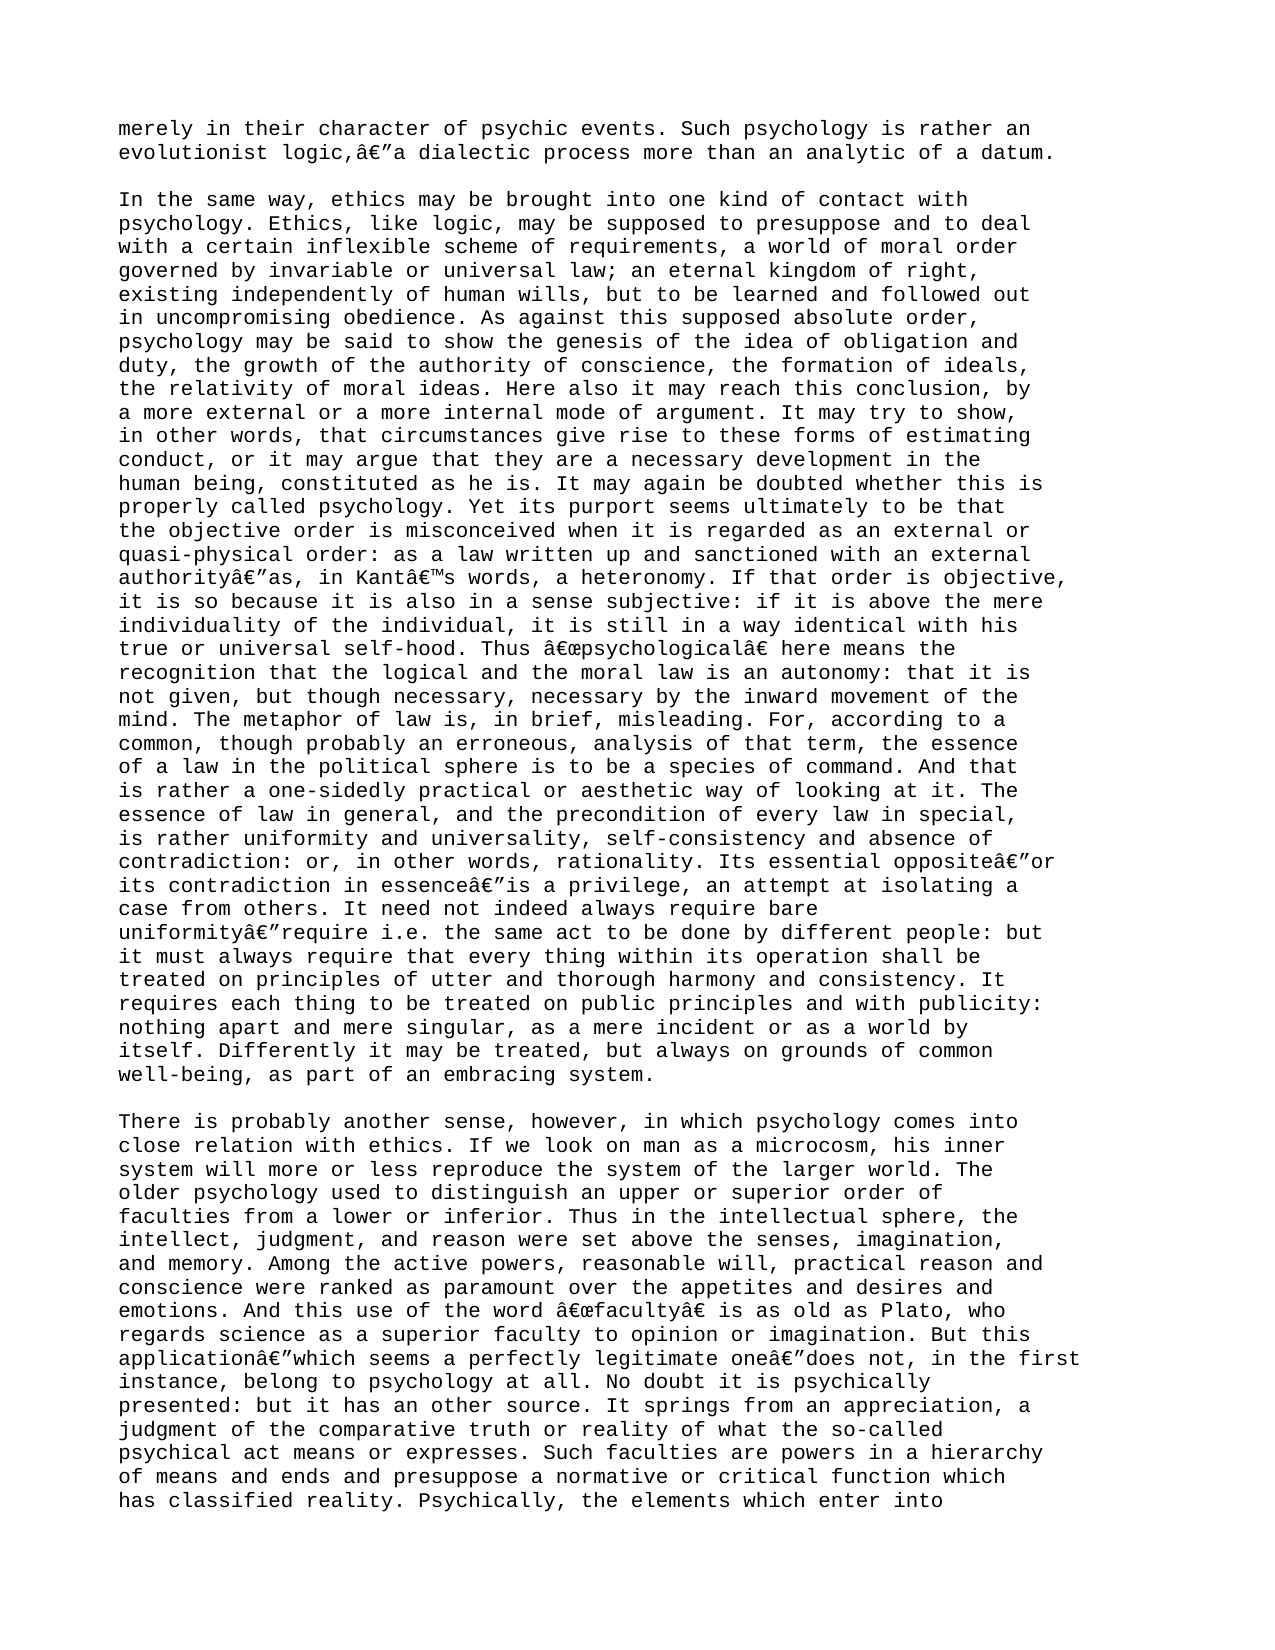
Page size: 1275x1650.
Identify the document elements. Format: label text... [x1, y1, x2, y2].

text it must always require that every thing within its operation shall be [118, 946, 1157, 969]
text properly called psychology. Yet its purport seems ultimately to be that [118, 496, 1157, 520]
text instance, belong to psychology at all. No doubt it is psychically [118, 1371, 1157, 1395]
text conscience were ranked as paramount over the appetites and desires and [118, 1277, 1157, 1300]
text its contradiction in essenceâ€”is a privilege, an attempt at isolating a [118, 875, 1157, 898]
text recognition that the logical and the moral law is an autonomy: that it is [118, 662, 1157, 686]
text system will more or less reproduce the system of the larger world. The [118, 1158, 1157, 1182]
text intellect, judgment, and reason were set above the senses, imagination, [118, 1229, 1157, 1253]
text older psychology used to distinguish an upper or superior order of [118, 1182, 1157, 1206]
text faculties from a lower or inferior. Thus in the intellectual sphere, the [118, 1206, 1157, 1229]
text psychology may be said to show the genesis of the idea of obligation and [118, 331, 1157, 354]
text common, though probably an erroneous, analysis of that term, the essence [118, 733, 1157, 757]
text quasi-physical order: as a law written up and sanctioned with an external [118, 544, 1157, 567]
text the relativity of moral ideas. Here also it may reach this conclusion, by [118, 378, 1157, 402]
text case from others. It need not indeed always require bare [118, 898, 1157, 922]
text treated on principles of utter and thorough harmony and consistency. It [118, 969, 1157, 993]
text existing independently of human wills, but to be learned and followed out [118, 284, 1157, 307]
text the objective order is misconceived when it is regarded as an external or [118, 520, 1157, 544]
text authorityâ€”as, in Kantâ€™s words, a heteronomy. If that order is objective, [118, 567, 1157, 591]
text duty, the growth of the authority of conscience, the formation of ideals, [118, 354, 1157, 378]
text in other words, that circumstances give rise to these forms of estimating [118, 426, 1157, 449]
text emotions. And this use of the word â€œfacultyâ€ is as old as Plato, who [118, 1300, 1157, 1324]
text psychical act means or expresses. Such faculties are powers in a hierarchy [118, 1442, 1157, 1466]
text human being, constituted as he is. It may again be doubted whether this is [118, 473, 1157, 496]
text uniformityâ€”require i.e. the same act to be done by different people: but [118, 922, 1157, 946]
text well-being, as part of an embracing system. [118, 1064, 1157, 1088]
text In the same way, ethics may be brought into one kind of contact with [118, 189, 1157, 213]
text merely in their character of psychic events. Such psychology is rather an [118, 118, 1157, 142]
text and memory. Among the active powers, reasonable will, practical reason and [118, 1253, 1157, 1277]
text judgment of the comparative truth or reality of what the so-called [118, 1419, 1157, 1442]
text is rather a one-sidedly practical or aesthetic way of looking at it. The [118, 780, 1157, 804]
text contradiction: or, in other words, rationality. Its essential oppositeâ€”or [118, 851, 1157, 875]
text with a certain inflexible scheme of requirements, a world of moral order [118, 236, 1157, 260]
text in uncompromising obedience. As against this supposed absolute order, [118, 307, 1157, 331]
text regards science as a superior faculty to opinion or imagination. But this [118, 1324, 1157, 1348]
text requires each thing to be treated on public principles and with publicity: [118, 993, 1157, 1017]
text a more external or a more internal mode of argument. It may try to show, [118, 402, 1157, 426]
text governed by invariable or universal law; an eternal kingdom of right, [118, 260, 1157, 284]
text presented: but it has an other source. It springs from an appreciation, a [118, 1395, 1157, 1419]
text of a law in the political sphere is to be a species of command. And that [118, 757, 1157, 780]
text applicationâ€”which seems a perfectly legitimate oneâ€”does not, in the first [118, 1348, 1157, 1371]
text psychology. Ethics, like logic, may be supposed to presuppose and to deal [118, 213, 1157, 236]
text it is so because it is also in a sense subjective: if it is above the mere [118, 591, 1157, 615]
text mind. The metaphor of law is, in brief, misleading. For, according to a [118, 709, 1157, 733]
text individuality of the individual, it is still in a way identical with his [118, 615, 1157, 638]
text true or universal self-hood. Thus â€œpsychologicalâ€ here means the [118, 638, 1157, 662]
text essence of law in general, and the precondition of every law in special, [118, 804, 1157, 827]
text evolutionist logic,â€”a dialectic process more than an analytic of a datum. [118, 142, 1157, 165]
text is rather uniformity and universality, self-consistency and absence of [118, 827, 1157, 851]
text conduct, or it may argue that they are a necessary development in the [118, 449, 1157, 473]
text close relation with ethics. If we look on man as a microcosm, his inner [118, 1135, 1157, 1158]
text nothing apart and mere singular, as a mere incident or as a world by [118, 1017, 1157, 1040]
text not given, but though necessary, necessary by the inward movement of the [118, 686, 1157, 709]
text of means and ends and presuppose a normative or critical function which [118, 1466, 1157, 1489]
text There is probably another sense, however, in which psychology comes into [118, 1111, 1157, 1135]
text itself. Differently it may be treated, but always on grounds of common [118, 1040, 1157, 1064]
text has classified reality. Psychically, the elements which enter into [118, 1489, 1157, 1513]
